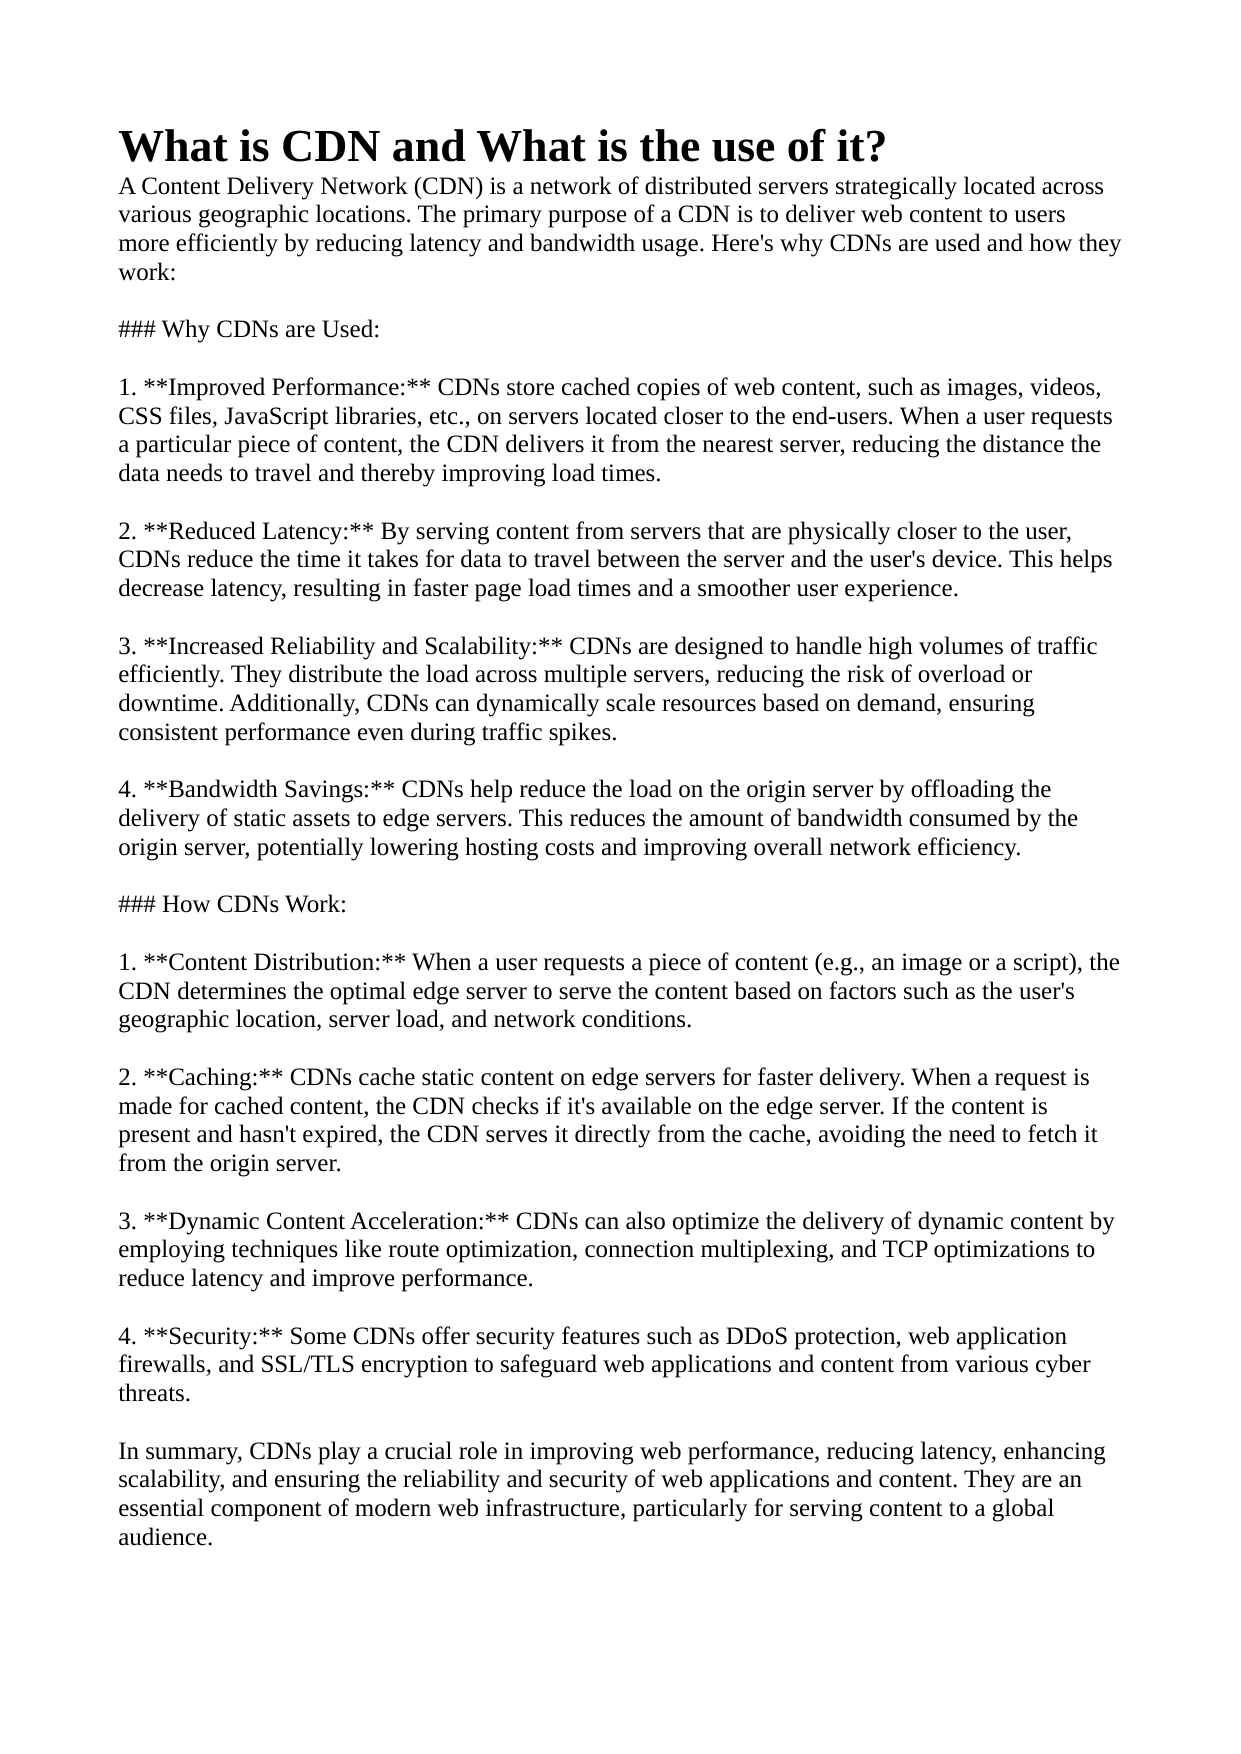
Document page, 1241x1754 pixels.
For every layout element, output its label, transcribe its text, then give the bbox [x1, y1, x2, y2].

text A Content Delivery Network (CDN) is a network of distributed servers strategically located across various geographic locations. The primary purpose of a CDN is to deliver web content to users more efficiently by reducing latency and bandwidth usage. Here's why CDNs are used and how they work: [118, 171, 1122, 286]
text 4. **Security:** Some CDNs offer security features such as DDoS protection, web application firewalls, and SSL/TLS encryption to safeguard web applications and content from various cyber threats. [118, 1321, 1122, 1407]
text ### Why CDNs are Used: [118, 314, 1122, 343]
text 2. **Reduced Latency:** By serving content from servers that are physically closer to the user, CDNs reduce the time it takes for data to travel between the server and the user's device. This helps decrease latency, resulting in faster page load times and a smoother user experience. [118, 516, 1122, 602]
text 4. **Bandwidth Savings:** CDNs help reduce the load on the origin server by offloading the delivery of static assets to edge servers. This reduces the amount of bandwidth consumed by the origin server, potentially lowering hosting costs and improving overall network efficiency. [118, 774, 1122, 861]
text What is CDN and What is the use of it? [118, 118, 1122, 171]
text 1. **Content Distribution:** When a user requests a piece of content (e.g., an image or a script), the CDN determines the optimal edge server to serve the content based on factors such as the user's geographic location, server load, and network conditions. [118, 947, 1122, 1033]
text 3. **Dynamic Content Acceleration:** CDNs can also optimize the delivery of dynamic content by employing techniques like route optimization, connection multiplexing, and TCP optimizations to reduce latency and improve performance. [118, 1206, 1122, 1292]
text In summary, CDNs play a crucial role in improving web performance, reducing latency, enhancing scalability, and ensuring the reliability and security of web applications and content. They are an essential component of modern web infrastructure, particularly for serving content to a global audience. [118, 1436, 1122, 1551]
text 1. **Improved Performance:** CDNs store cached copies of web content, such as images, videos, CSS files, JavaScript libraries, etc., on servers located closer to the end-users. When a user requests a particular piece of content, the CDN delivers it from the nearest server, reducing the distance the data needs to travel and thereby improving load times. [118, 372, 1122, 487]
text ### How CDNs Work: [118, 889, 1122, 918]
text 3. **Increased Reliability and Scalability:** CDNs are designed to handle high volumes of traffic efficiently. They distribute the load across multiple servers, reducing the risk of overload or downtime. Additionally, CDNs can dynamically scale resources based on demand, ensuring consistent performance even during traffic spikes. [118, 631, 1122, 746]
text 2. **Caching:** CDNs cache static content on edge servers for faster delivery. When a request is made for cached content, the CDN checks if it's available on the edge server. If the content is present and hasn't expired, the CDN serves it directly from the cache, avoiding the need to fetch it from the origin server. [118, 1062, 1122, 1177]
